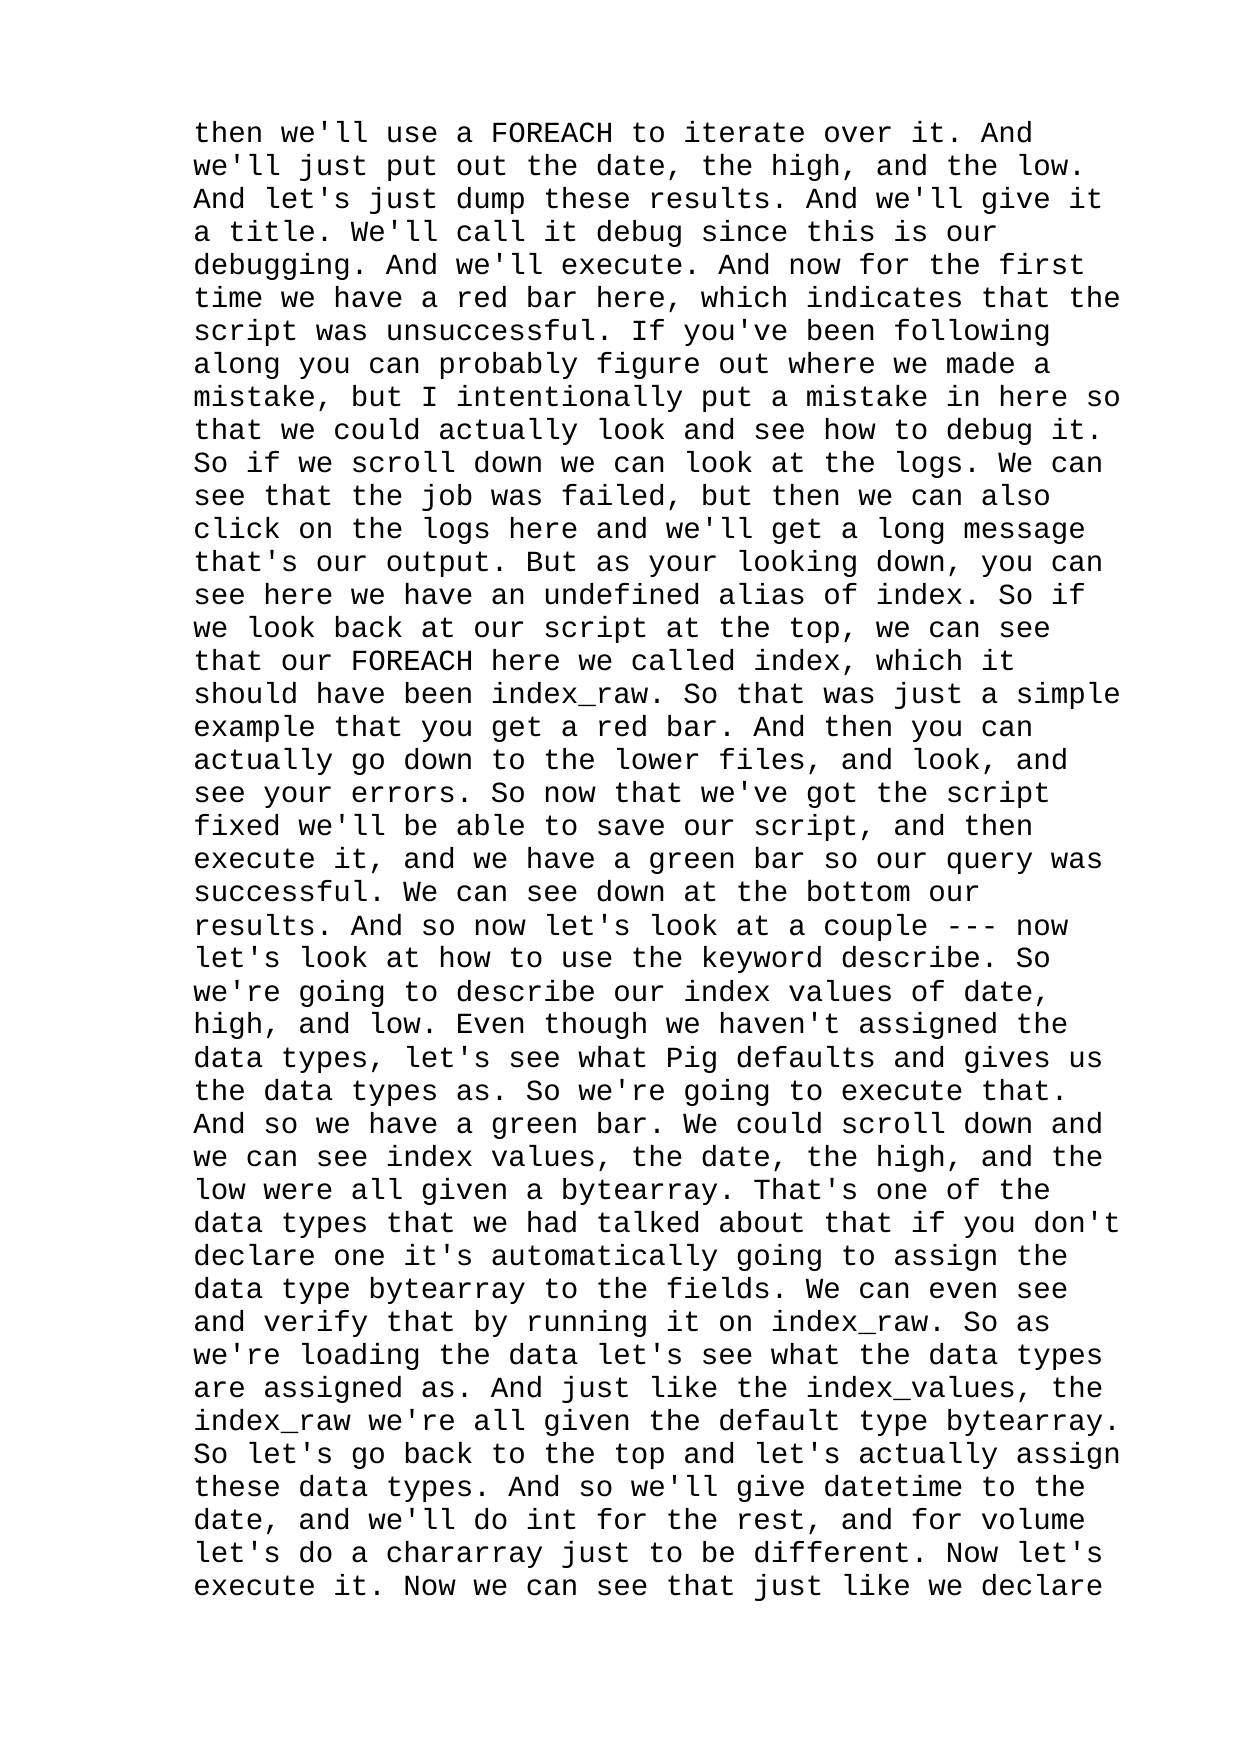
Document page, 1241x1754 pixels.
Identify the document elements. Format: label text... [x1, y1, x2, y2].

list then we'll use a FOREACH to iterate over it. And we'll just put out the date, the high, and the low. And let's just dump these results. And we'll give it a title. We'll call it debug since this is our debugging. And we'll execute. And now for the first time we have a red bar here, which indicates that the script was unsuccessful. If you've been following along you can probably figure out where we made a mistake, but I intentionally put a mistake in here so that we could actually look and see how to debug it. So if we scroll down we can look at the logs. We can see that the job was failed, but then we can also click on the logs here and we'll get a long message that's our output. But as your looking down, you can see here we have an undefined alias of index. So if we look back at our script at the top, we can see that our FOREACH here we called index, which it should have been index_raw. So that was just a simple example that you get a red bar. And then you can actually go down to the lower files, and look, and see your errors. So now that we've got the script fixed we'll be able to save our script, and then execute it, and we have a green bar so our query was successful. We can see down at the bottom our results. And so now let's look at a couple --- now let's look at how to use the keyword describe. So we're going to describe our index values of date, high, and low. Even though we haven't assigned the data types, let's see what Pig defaults and gives us the data types as. So we're going to execute that. And so we have a green bar. We could scroll down and we can see index values, the date, the high, and the low were all given a bytearray. That's one of the data types that we had talked about that if you don't declare one it's automatically going to assign the data type bytearray to the fields. We can even see and verify that by running it on index_raw. So as we're loading the data let's see what the data types are assigned as. And just like the index_values, the index_raw we're all given the default type bytearray. So let's go back to the top and let's actually assign these data types. And so we'll give datetime to the date, and we'll do int for the rest, and for volume let's do a chararray just to be different. Now let's execute it. Now we can see that just like we declare [156, 118, 1122, 1604]
